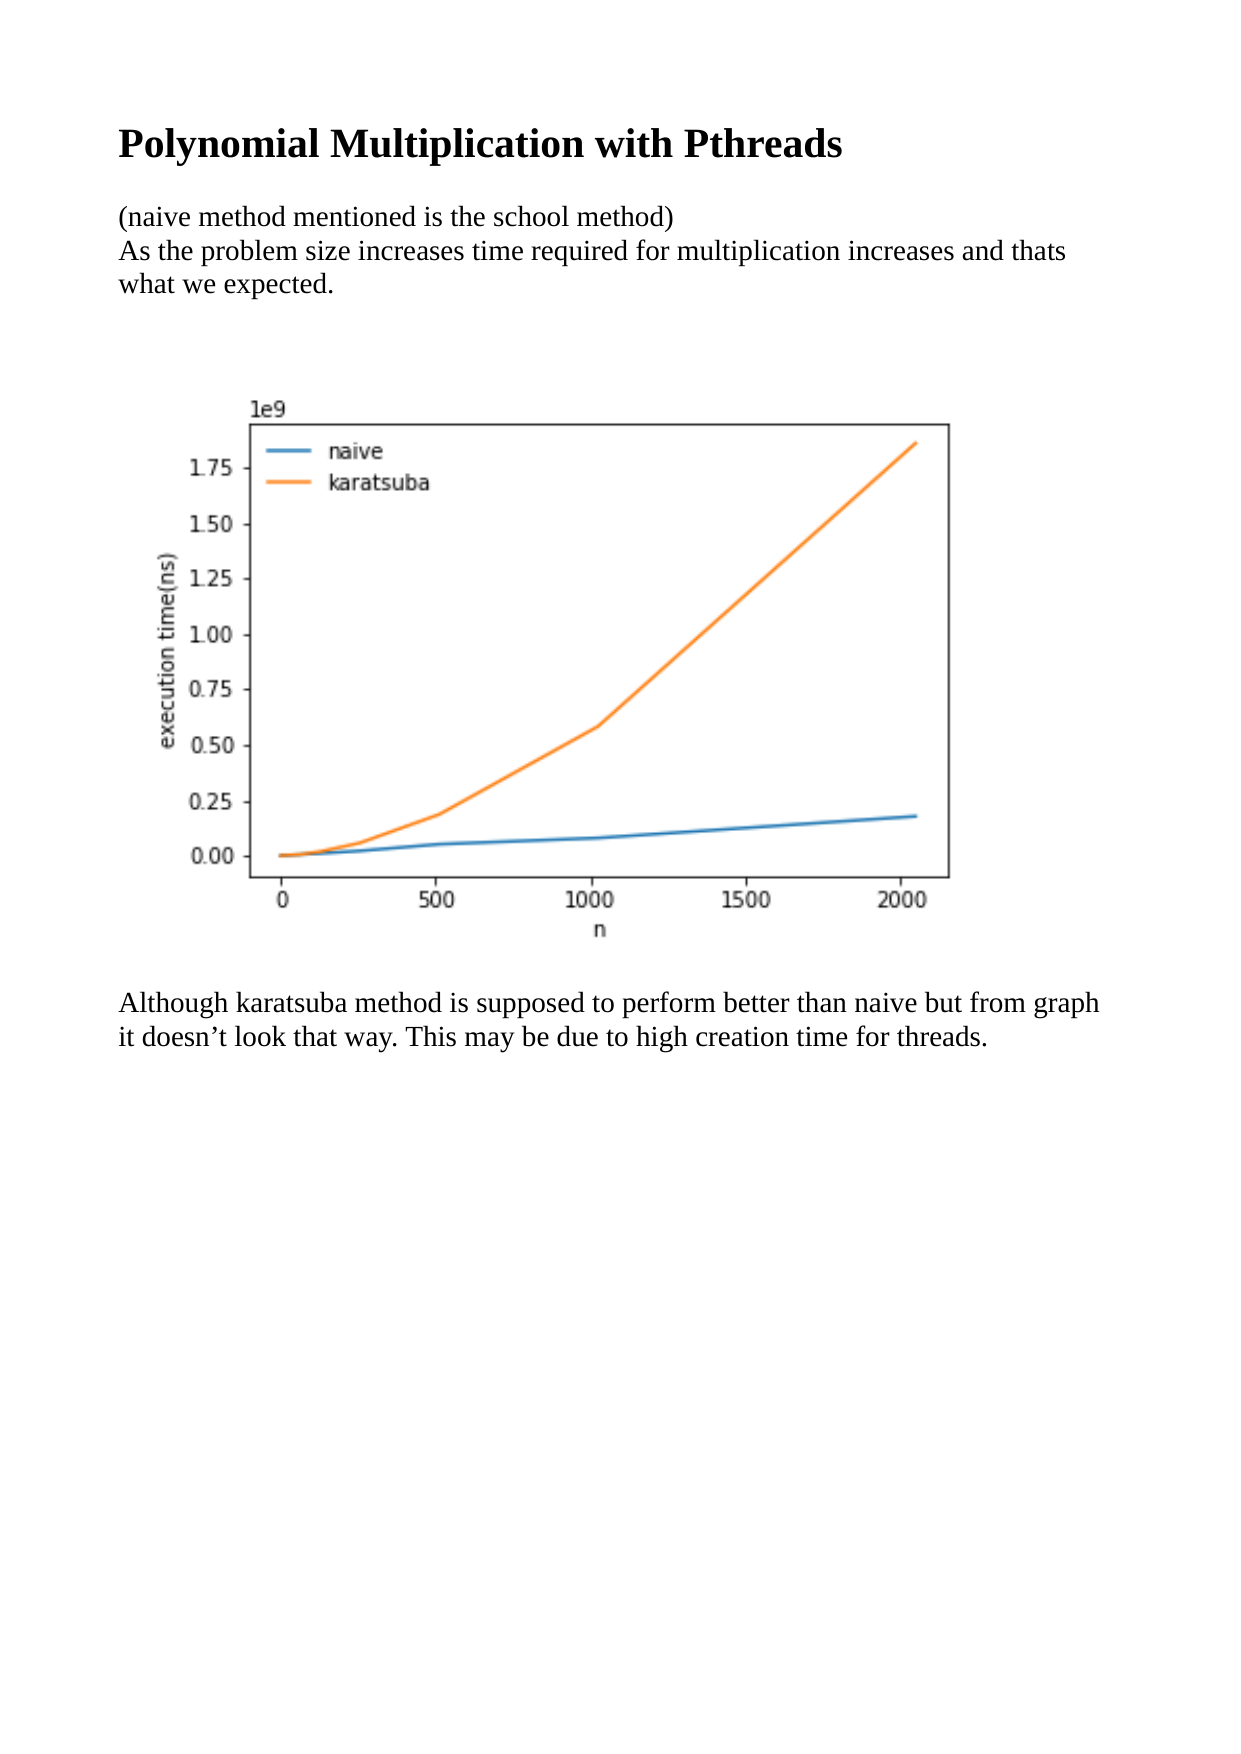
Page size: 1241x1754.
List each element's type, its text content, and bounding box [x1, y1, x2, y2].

text Although karatsuba method is supposed to perform better than naive but from graph it doesn’t look that way. This may be due to high creation time for threads. [118, 986, 1122, 1053]
text As the problem size increases time required for multiplication increases and thats what we expected. [118, 233, 1122, 300]
text Polynomial Multiplication with Pthreads [118, 118, 1122, 166]
text (naive method mentioned is the school method) [118, 199, 1122, 233]
picture [137, 351, 1038, 952]
